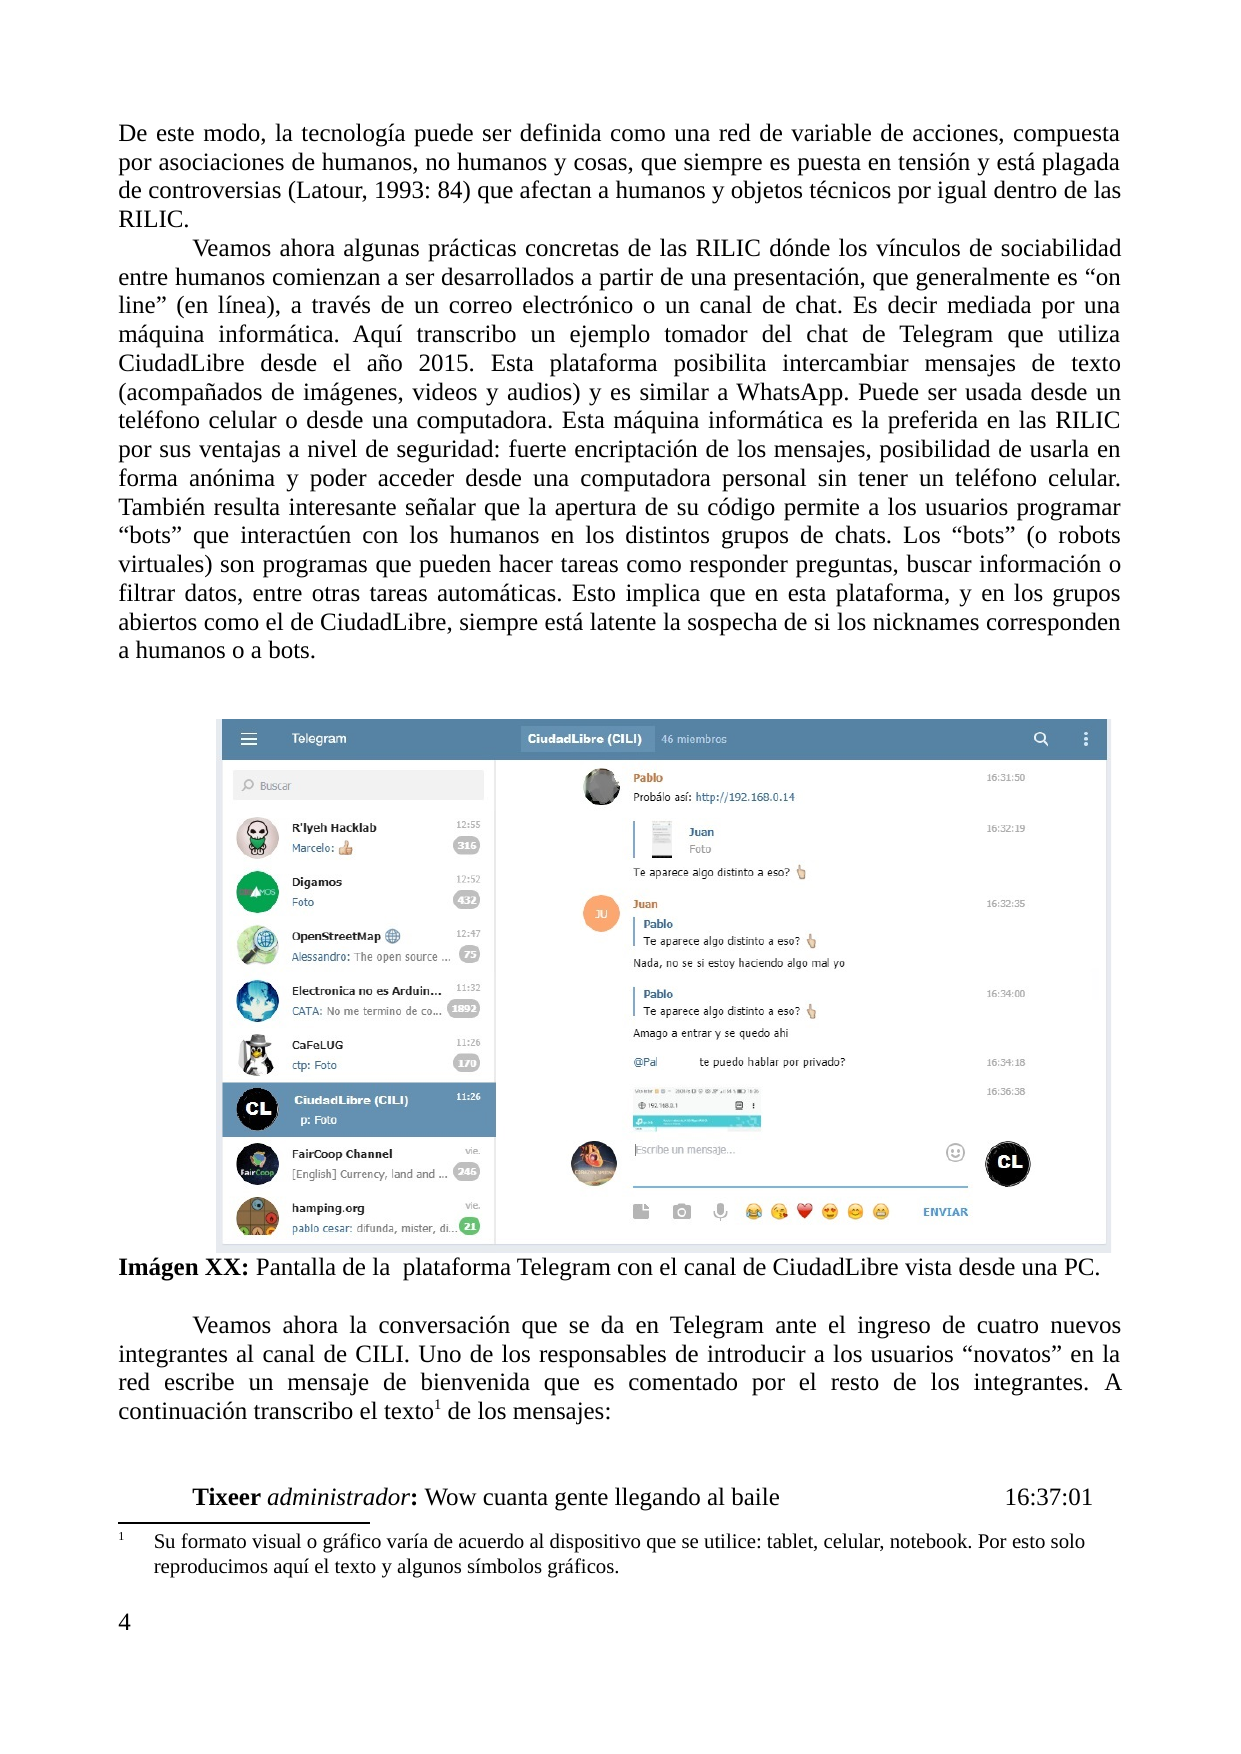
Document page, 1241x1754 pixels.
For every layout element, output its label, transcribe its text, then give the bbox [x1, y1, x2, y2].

text Veamos ahora algunas prácticas concretas de las RILIC dónde los vínculos de sociabilidad entre humanos comienzan a ser desarrollados a partir de una presentación, que generalmente es “on line” (en línea), a través de un correo electrónico o un canal de chat. Es decir mediada por una máquina informática. Aquí transcribo un ejemplo tomador del chat de Telegram que utiliza CiudadLibre desde el año 2015. Esta plataforma posibilita intercambiar mensajes de texto (acompañados de imágenes, videos y audios) y es similar a WhatsApp. Puede ser usada desde un teléfono celular o desde una computadora. Esta máquina informática es la preferida en las RILIC por sus ventajas a nivel de seguridad: fuerte encriptación de los mensajes, posibilidad de usarla en forma anónima y poder acceder desde una computadora personal sin tener un teléfono celular. También resulta interesante señalar que la apertura de su código permite a los usuarios programar “bots” que interactúen con los humanos en los distintos grupos de chats. Los “bots” (o robots virtuales) son programas que pueden hacer tareas como responder preguntas, buscar información o filtrar datos, entre otras tareas automáticas. Esto implica que en esta plataforma, y en los grupos abiertos como el de CiudadLibre, siempre está latente la sospecha de si los nicknames corresponden a humanos o a bots. [118, 233, 1122, 664]
text Tixeer administrador: Wow cuanta gente llegando al baile 16:37:01 [192, 1482, 1122, 1511]
text Veamos ahora la conversación que se da en Telegram ante el ingreso de cuatro nuevos integrantes al canal de CILI. Uno de los responsables de introducir a los usuarios “novatos” en la red escribe un mensaje de bienvenida que es comentado por el resto de los integrantes. A continuación transcribo el texto de los mensajes: [118, 1310, 1122, 1425]
text Su formato visual o gráfico varía de acuerdo al dispositivo que se utilice: tablet, celular, notebook. Por esto solo reproducimos aquí el texto y algunos símbolos gráficos. [118, 1529, 1122, 1578]
text De este modo, la tecnología puede ser definida como una red de variable de acciones, compuesta por asociaciones de humanos, no humanos y cosas, que siempre es puesta en tensión y está plagada de controversias (Latour, 1993: 84) que afectan a humanos y objetos técnicos por igual dentro de las RILIC. [118, 118, 1122, 233]
picture [216, 719, 1112, 1253]
text Imágen XX: Pantalla de la plataforma Telegram con el canal de CiudadLibre vista desde una PC. [118, 693, 1122, 1281]
